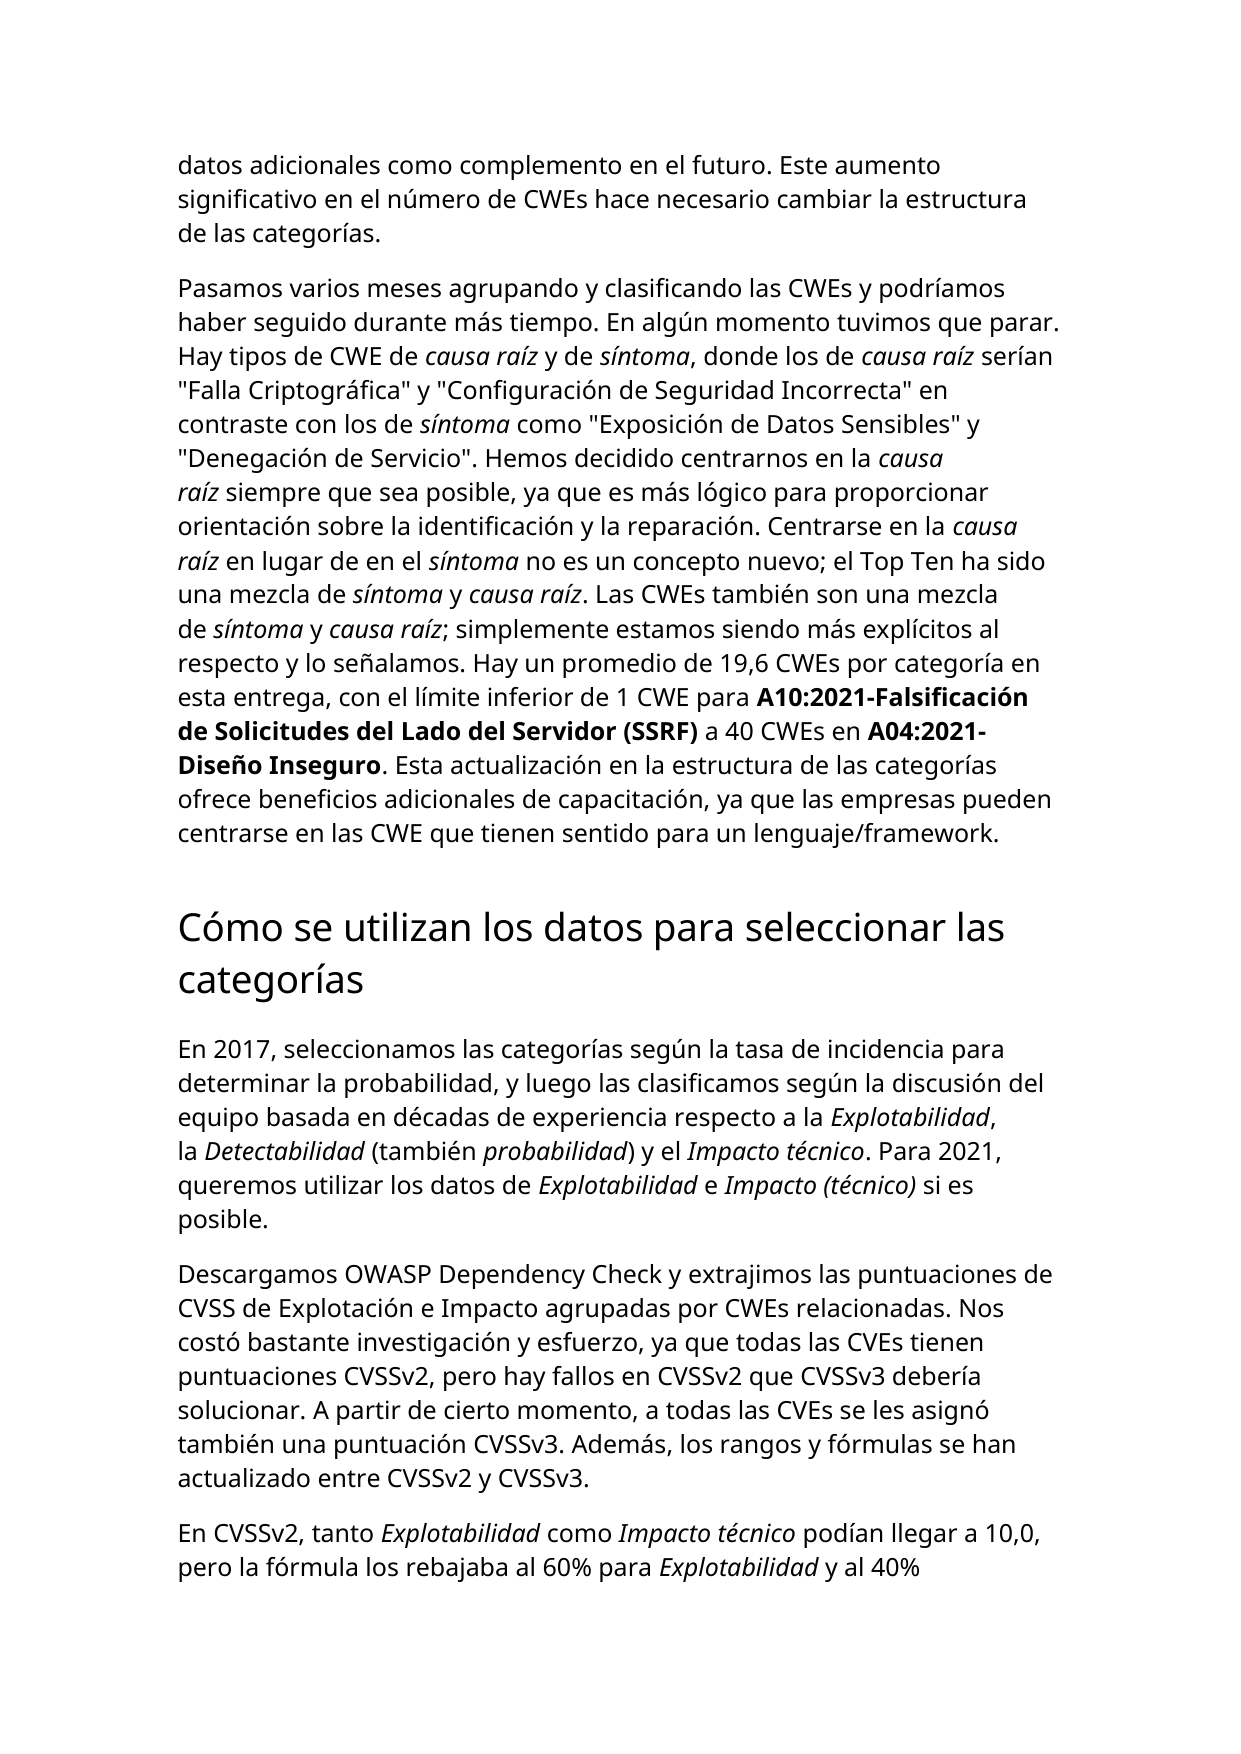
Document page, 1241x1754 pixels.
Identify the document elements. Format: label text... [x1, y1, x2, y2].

text datos adicionales como complemento en el futuro. Este aumento significativo en el número de CWEs hace necesario cambiar la estructura de las categorías. [177, 148, 1063, 250]
text En CVSSv2, tanto Explotabilidad como Impacto técnico podían llegar a 10,0, pero la fórmula los rebajaba al 60% para Explotabilidad y al 40% [177, 1516, 1063, 1584]
text Descargamos OWASP Dependency Check y extrajimos las puntuaciones de CVSS de Explotación e Impacto agrupadas por CWEs relacionadas. Nos costó bastante investigación y esfuerzo, ya que todas las CVEs tienen puntuaciones CVSSv2, pero hay fallos en CVSSv2 que CVSSv3 debería solucionar. A partir de cierto momento, a todas las CVEs se les asignó también una puntuación CVSSv3. Además, los rangos y fórmulas se han actualizado entre CVSSv2 y CVSSv3. [177, 1257, 1063, 1495]
subtitle Cómo se utilizan los datos para seleccionar las categorías [177, 900, 1063, 1005]
text En 2017, seleccionamos las categorías según la tasa de incidencia para determinar la probabilidad, y luego las clasificamos según la discusión del equipo basada en décadas de experiencia respecto a la Explotabilidad, la Detectabilidad (también probabilidad) y el Impacto técnico. Para 2021, queremos utilizar los datos de Explotabilidad e Impacto (técnico) si es posible. [177, 1032, 1063, 1236]
text Pasamos varios meses agrupando y clasificando las CWEs y podríamos haber seguido durante más tiempo. En algún momento tuvimos que parar. Hay tipos de CWE de causa raíz y de síntoma, donde los de causa raíz serían "Falla Criptográfica" y "Configuración de Seguridad Incorrecta" en contraste con los de síntoma como "Exposición de Datos Sensibles" y "Denegación de Servicio". Hemos decidido centrarnos en la causa raíz siempre que sea posible, ya que es más lógico para proporcionar orientación sobre la identificación y la reparación. Centrarse en la causa raíz en lugar de en el síntoma no es un concepto nuevo; el Top Ten ha sido una mezcla de síntoma y causa raíz. Las CWEs también son una mezcla de síntoma y causa raíz; simplemente estamos siendo más explícitos al respecto y lo señalamos. Hay un promedio de 19,6 CWEs por categoría en esta entrega, con el límite inferior de 1 CWE para A10:2021-Falsificación de Solicitudes del Lado del Servidor (SSRF) a 40 CWEs en A04:2021-Diseño Inseguro. Esta actualización en la estructura de las categorías ofrece beneficios adicionales de capacitación, ya que las empresas pueden centrarse en las CWE que tienen sentido para un lenguaje/framework. [177, 271, 1063, 850]
